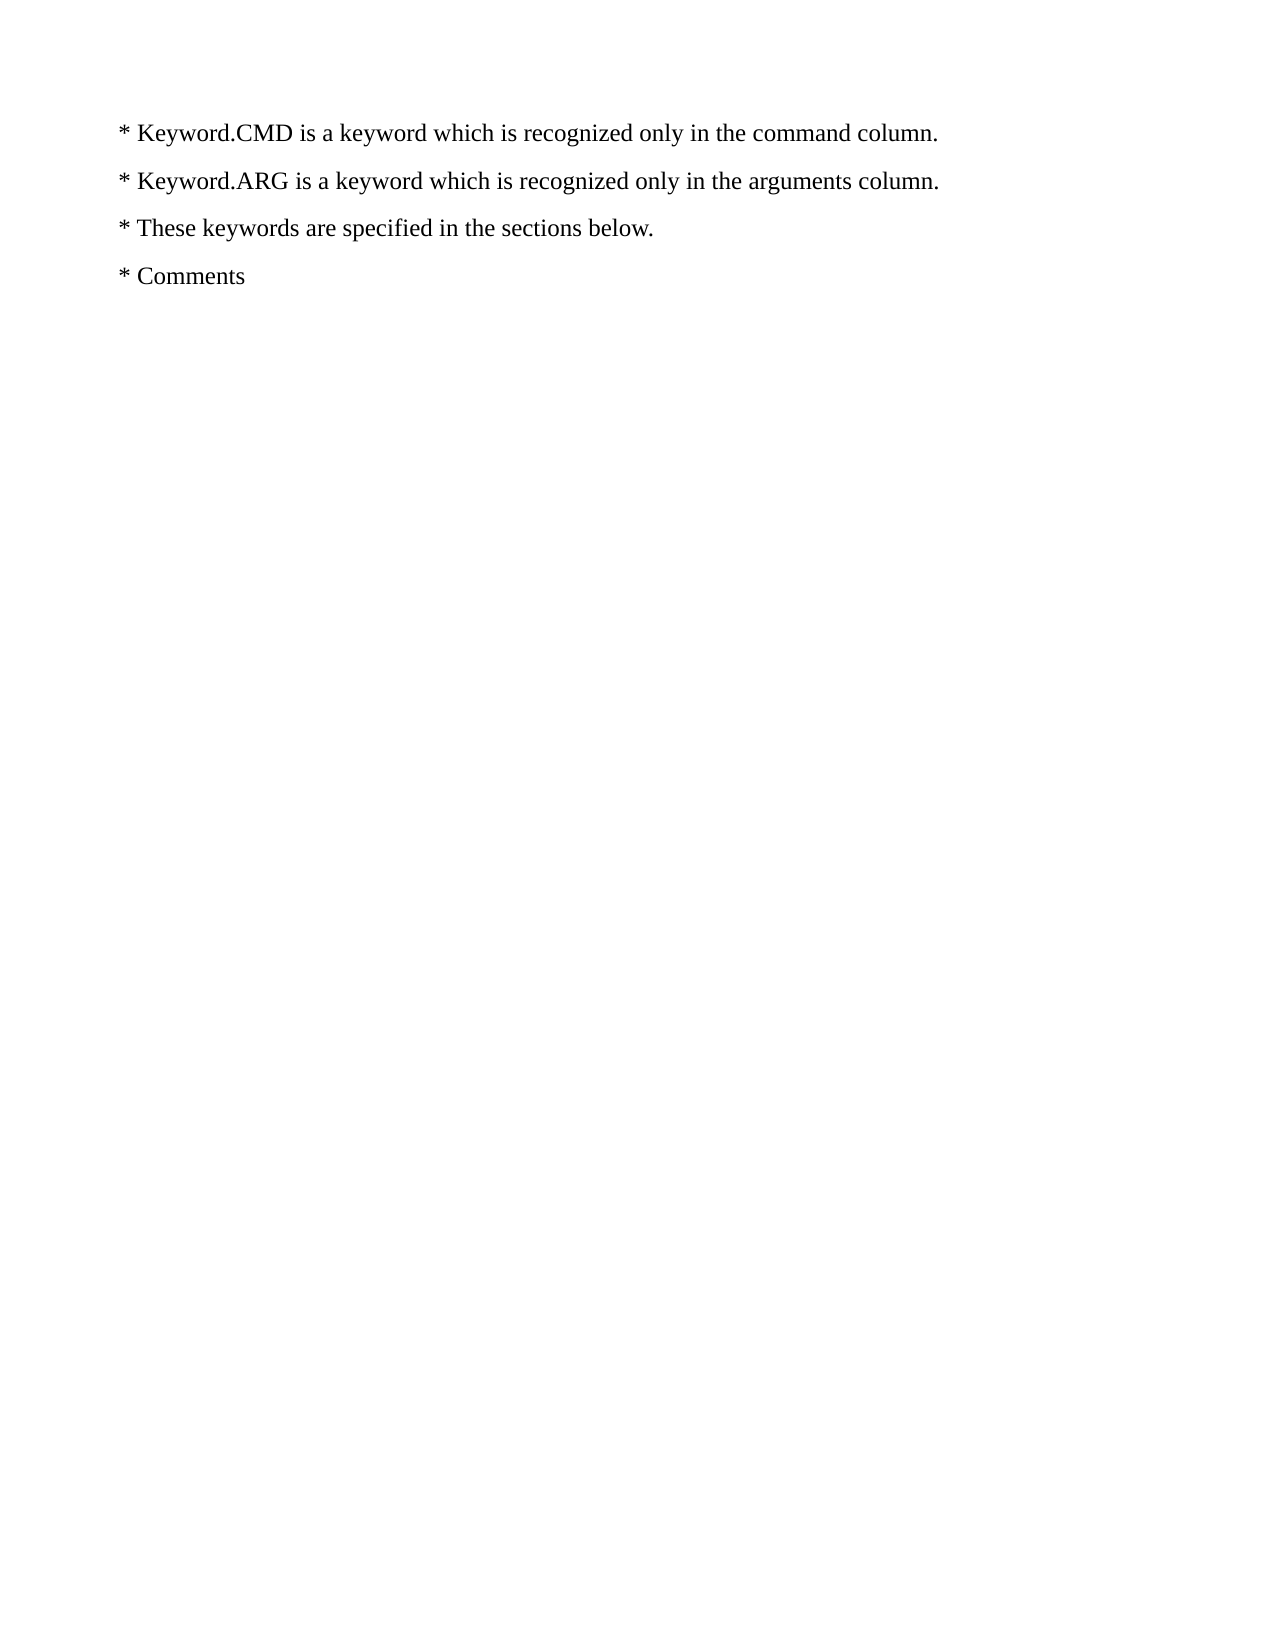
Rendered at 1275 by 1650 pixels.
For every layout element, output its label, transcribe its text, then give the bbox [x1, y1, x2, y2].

text * Keyword.ARG is a keyword which is recognized only in the arguments column. [118, 166, 1157, 194]
text * Keyword.CMD is a keyword which is recognized only in the command column. [118, 118, 1157, 147]
text * These keywords are specified in the sections below. [118, 213, 1157, 242]
text * Comments [118, 261, 1157, 290]
